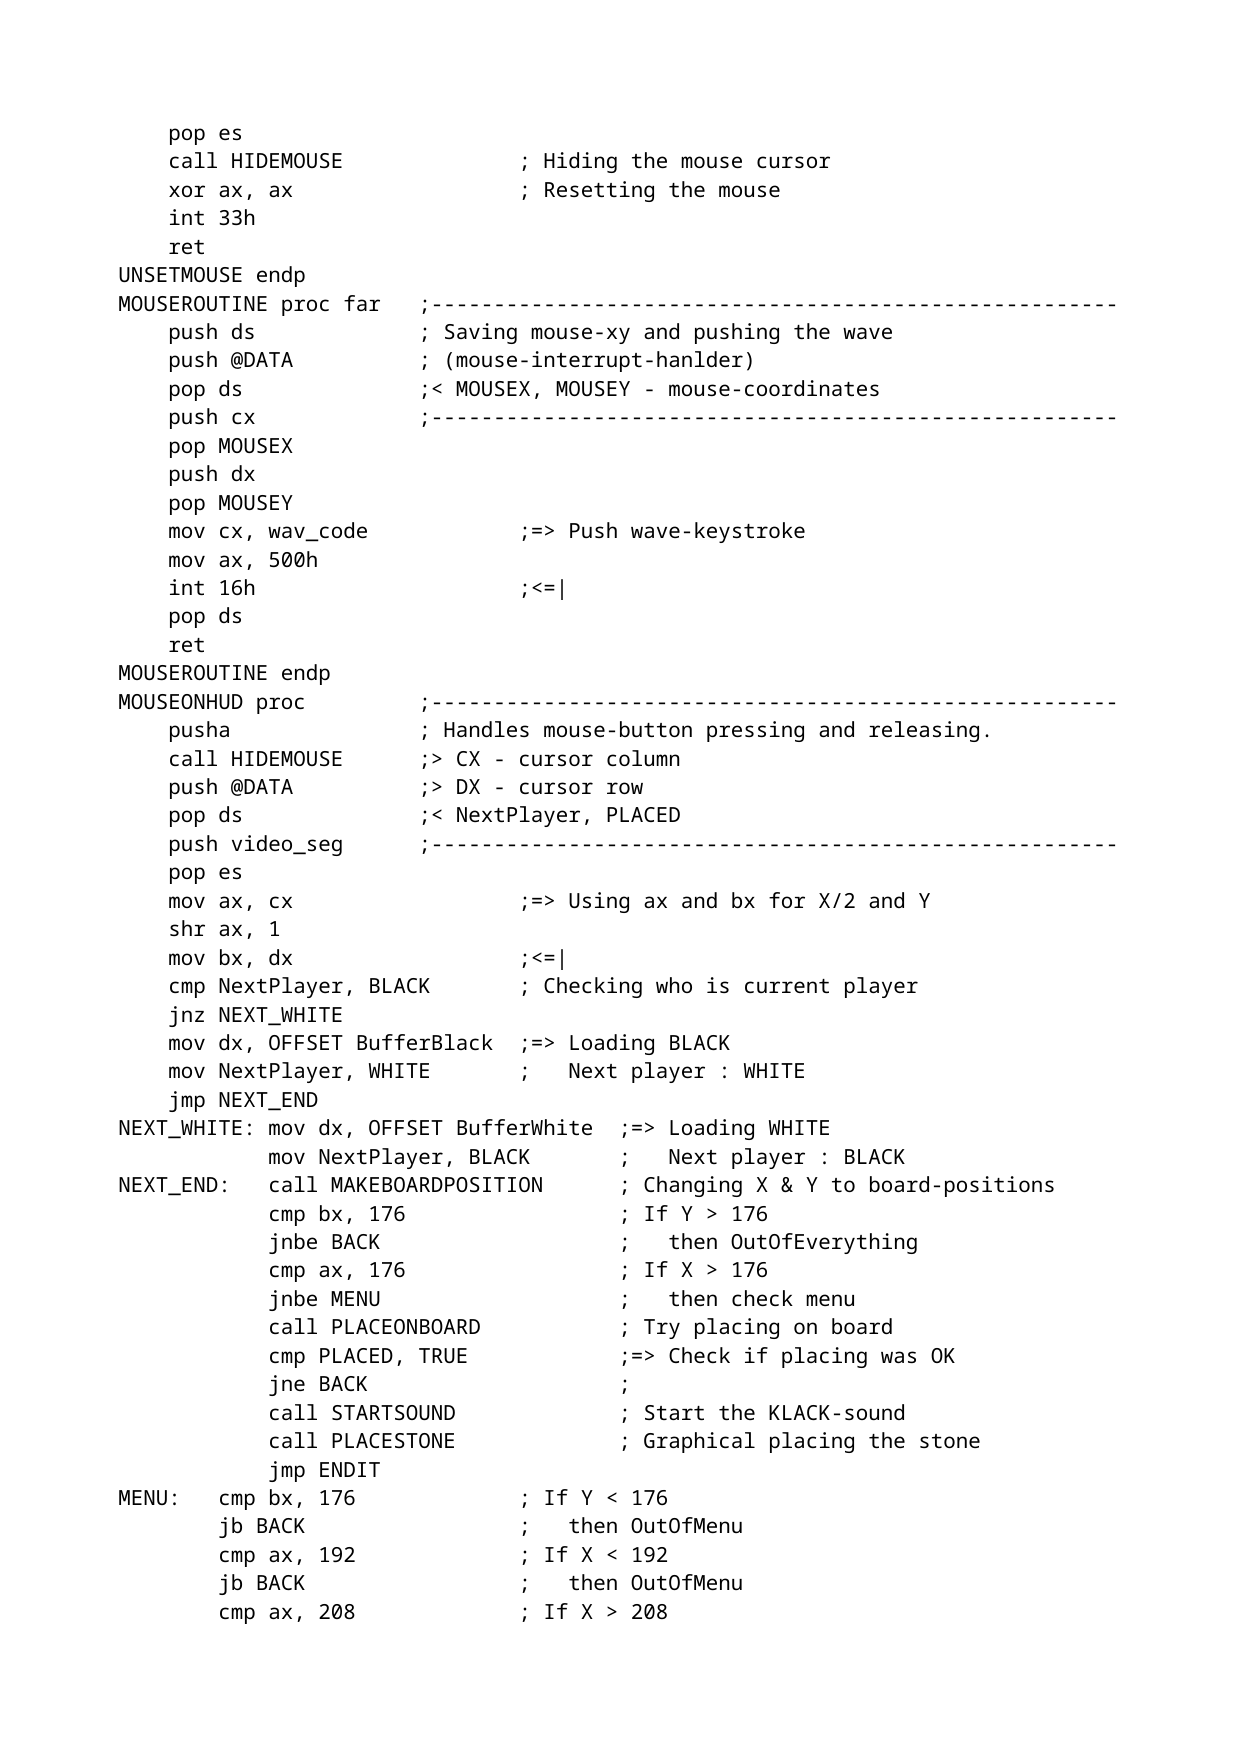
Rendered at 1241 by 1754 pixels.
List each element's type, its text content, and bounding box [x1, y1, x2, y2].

text int 16h ;<=| [118, 573, 1122, 602]
text call STARTSOUND ; Start the KLACK-sound [118, 1398, 1122, 1426]
text MOUSEONHUD proc ;------------------------------------------------------- [118, 687, 1122, 715]
text NEXT_END: call MAKEBOARDPOSITION ; Changing X & Y to board-positions [118, 1170, 1122, 1199]
text jmp ENDIT [118, 1455, 1122, 1483]
text MOUSEROUTINE proc far ;------------------------------------------------------- [118, 289, 1122, 317]
text ret [118, 630, 1122, 658]
text pop ds [118, 602, 1122, 630]
text jmp NEXT_END [118, 1085, 1122, 1113]
text cmp ax, 176 ; If X > 176 [118, 1256, 1122, 1284]
text cmp PLACED, TRUE ;=> Check if placing was OK [118, 1341, 1122, 1369]
text MOUSEROUTINE endp [118, 658, 1122, 687]
text pop es [118, 118, 1122, 147]
text pusha ; Handles mouse-button pressing and releasing. [118, 715, 1122, 744]
text jne BACK ; [118, 1369, 1122, 1398]
text jb BACK ; then OutOfMenu [118, 1512, 1122, 1540]
text pop MOUSEX [118, 431, 1122, 459]
text cmp bx, 176 ; If Y > 176 [118, 1199, 1122, 1227]
text jb BACK ; then OutOfMenu [118, 1568, 1122, 1597]
text mov cx, wav_code ;=> Push wave-keystroke [118, 516, 1122, 545]
text jnbe BACK ; then OutOfEverything [118, 1227, 1122, 1256]
text jnbe MENU ; then check menu [118, 1284, 1122, 1312]
text call HIDEMOUSE ;> CX - cursor column [118, 744, 1122, 772]
text pop ds ;< NextPlayer, PLACED [118, 801, 1122, 829]
text call PLACESTONE ; Graphical placing the stone [118, 1426, 1122, 1455]
text jnz NEXT_WHITE [118, 1000, 1122, 1028]
text cmp NextPlayer, BLACK ; Checking who is current player [118, 971, 1122, 1000]
text call HIDEMOUSE ; Hiding the mouse cursor [118, 147, 1122, 175]
text pop MOUSEY [118, 488, 1122, 516]
text push cx ;------------------------------------------------------- [118, 402, 1122, 431]
text pop ds ;< MOUSEX, MOUSEY - mouse-coordinates [118, 374, 1122, 402]
text MENU: cmp bx, 176 ; If Y < 176 [118, 1483, 1122, 1512]
text cmp ax, 192 ; If X < 192 [118, 1540, 1122, 1568]
text mov dx, OFFSET BufferBlack ;=> Loading BLACK [118, 1028, 1122, 1057]
text pop es [118, 857, 1122, 886]
text push @DATA ;> DX - cursor row [118, 772, 1122, 801]
text int 33h [118, 203, 1122, 232]
text push @DATA ; (mouse-interrupt-hanlder) [118, 346, 1122, 374]
text NEXT_WHITE: mov dx, OFFSET BufferWhite ;=> Loading WHITE [118, 1113, 1122, 1142]
text mov bx, dx ;<=| [118, 943, 1122, 971]
text push dx [118, 459, 1122, 488]
text call PLACEONBOARD ; Try placing on board [118, 1312, 1122, 1341]
text push video_seg ;------------------------------------------------------- [118, 829, 1122, 857]
text mov NextPlayer, BLACK ; Next player : BLACK [118, 1142, 1122, 1170]
text shr ax, 1 [118, 914, 1122, 943]
text push ds ; Saving mouse-xy and pushing the wave [118, 317, 1122, 346]
text cmp ax, 208 ; If X > 208 [118, 1597, 1122, 1625]
text xor ax, ax ; Resetting the mouse [118, 175, 1122, 203]
text mov ax, 500h [118, 545, 1122, 573]
text mov ax, cx ;=> Using ax and bx for X/2 and Y [118, 886, 1122, 914]
text ret [118, 232, 1122, 260]
text mov NextPlayer, WHITE ; Next player : WHITE [118, 1057, 1122, 1085]
text UNSETMOUSE endp [118, 260, 1122, 289]
